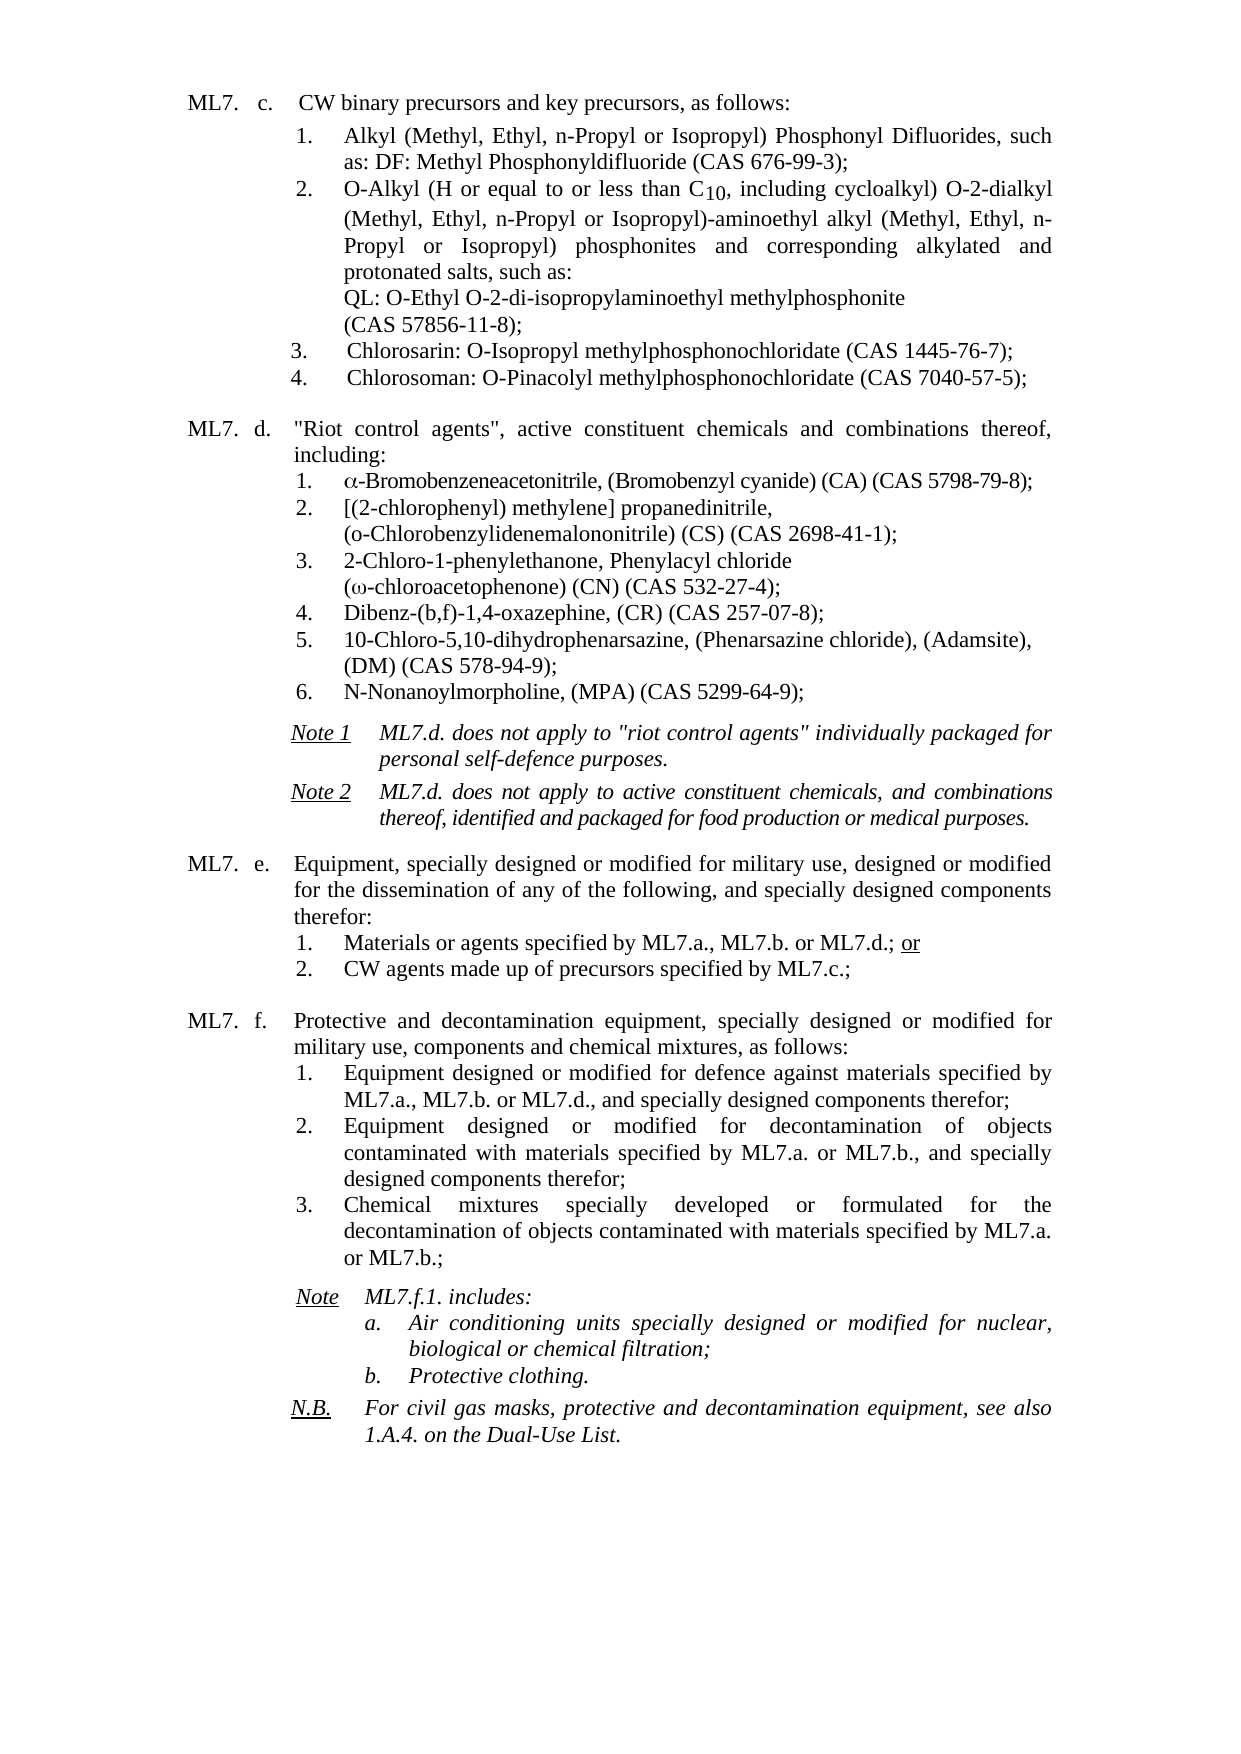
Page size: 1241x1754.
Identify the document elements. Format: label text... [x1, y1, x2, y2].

text (-chloroacetophenone) (CN) (CAS 532-27-4); [187, 573, 1053, 599]
text a. Air conditioning units specially designed or modified for nuclear, biological or chemical filtration; [364, 1309, 1053, 1362]
text ML7. e. Equipment, specially designed or modified for military use, designed or modified for the dissemination of any of the following, and specially designed components therefor: [187, 850, 1053, 929]
text 1. Materials or agents specified by ML7.a., ML7.b. or ML7.d.; or [187, 929, 1053, 955]
text 2. [(2-chlorophenyl) methylene] propanedinitrile, [187, 494, 1053, 520]
text ML7. f. Protective and decontamination equipment, specially designed or modified for military use, components and chemical mixtures, as follows: [187, 1007, 1053, 1059]
text 1. Alkyl (Methyl, Ethyl, n-Propyl or Isopropyl) Phosphonyl Difluorides, such as: DF: Methyl Phosphonyldifluoride (CAS 676-99-3); [187, 122, 1053, 175]
text (CAS 57856-11-8); [187, 311, 1053, 337]
text 2. O-Alkyl (H or equal to or less than C10, including cycloalkyl) O-2-dialkyl (Methyl, Ethyl, n-Propyl or Isopropyl)-aminoethyl alkyl (Methyl, Ethyl, n-Propyl or Isopropyl) phosphonites and corresponding alkylated and protonated salts, such as: [187, 175, 1053, 284]
text (o-Chlorobenzylidenemalononitrile) (CS) (CAS 2698-41-1); [187, 520, 1053, 547]
text 5. 10-Chloro-5,10-dihydrophenarsazine, (Phenarsazine chloride), (Adamsite), (DM) (CAS 578-94-9); [187, 626, 1053, 678]
text 2. CW agents made up of precursors specified by ML7.c.; [187, 955, 1053, 982]
text ML7. d. "Riot control agents", active constituent chemicals and combinations thereof, including: [187, 415, 1053, 468]
text 2. Equipment designed or modified for decontamination of objects contaminated with materials specified by ML7.a. or ML7.b., and specially designed components therefor; [187, 1112, 1053, 1191]
text Note 1 ML7.d. does not apply to "riot control agents" individually packaged for personal self-defence purposes. [291, 719, 1053, 772]
text 3. Chlorosarin: O-Isopropyl methylphosphonochloridate (CAS 1445-76-7); [187, 337, 1053, 363]
text 3. Chemical mixtures specially developed or formulated for the decontamination of objects contaminated with materials specified by ML7.a. or ML7.b.; [187, 1191, 1053, 1270]
text Note 2 ML7.d. does not apply to active constituent chemicals, and combinations thereof, identified and packaged for food production or medical purposes. [291, 778, 1053, 831]
text 1. -Bromobenzeneacetonitrile, (Bromobenzyl cyanide) (CA) (CAS 5798-79-8); [187, 468, 1053, 494]
text Note ML7.f.1. includes: [187, 1283, 1053, 1309]
text 4. Dibenz-(b,f)-1,4-oxazephine, (CR) (CAS 257-07-8); [187, 599, 1053, 626]
text 4. Chlorosoman: O-Pinacolyl methylphosphonochloridate (CAS 7040-57-5); [187, 363, 1053, 390]
text 3. 2-Chloro-1-phenylethanone, Phenylacyl chloride [187, 547, 1053, 573]
text N.B. For civil gas masks, protective and decontamination equipment, see also 1.A.4. on the Dual-Use List. [291, 1394, 1053, 1447]
text 1. Equipment designed or modified for defence against materials specified by ML7.a., ML7.b. or ML7.d., and specially designed components therefor; [187, 1059, 1053, 1112]
text b. Protective clothing. [364, 1362, 1053, 1388]
text QL: O-Ethyl O-2-di-isopropylaminoethyl methylphosphonite [187, 284, 1053, 311]
text 6. N-Nonanoylmorpholine, (MPA) (CAS 5299-64-9); [187, 678, 1053, 705]
text ML7. c. CW binary precursors and key precursors, as follows: [187, 89, 1053, 116]
